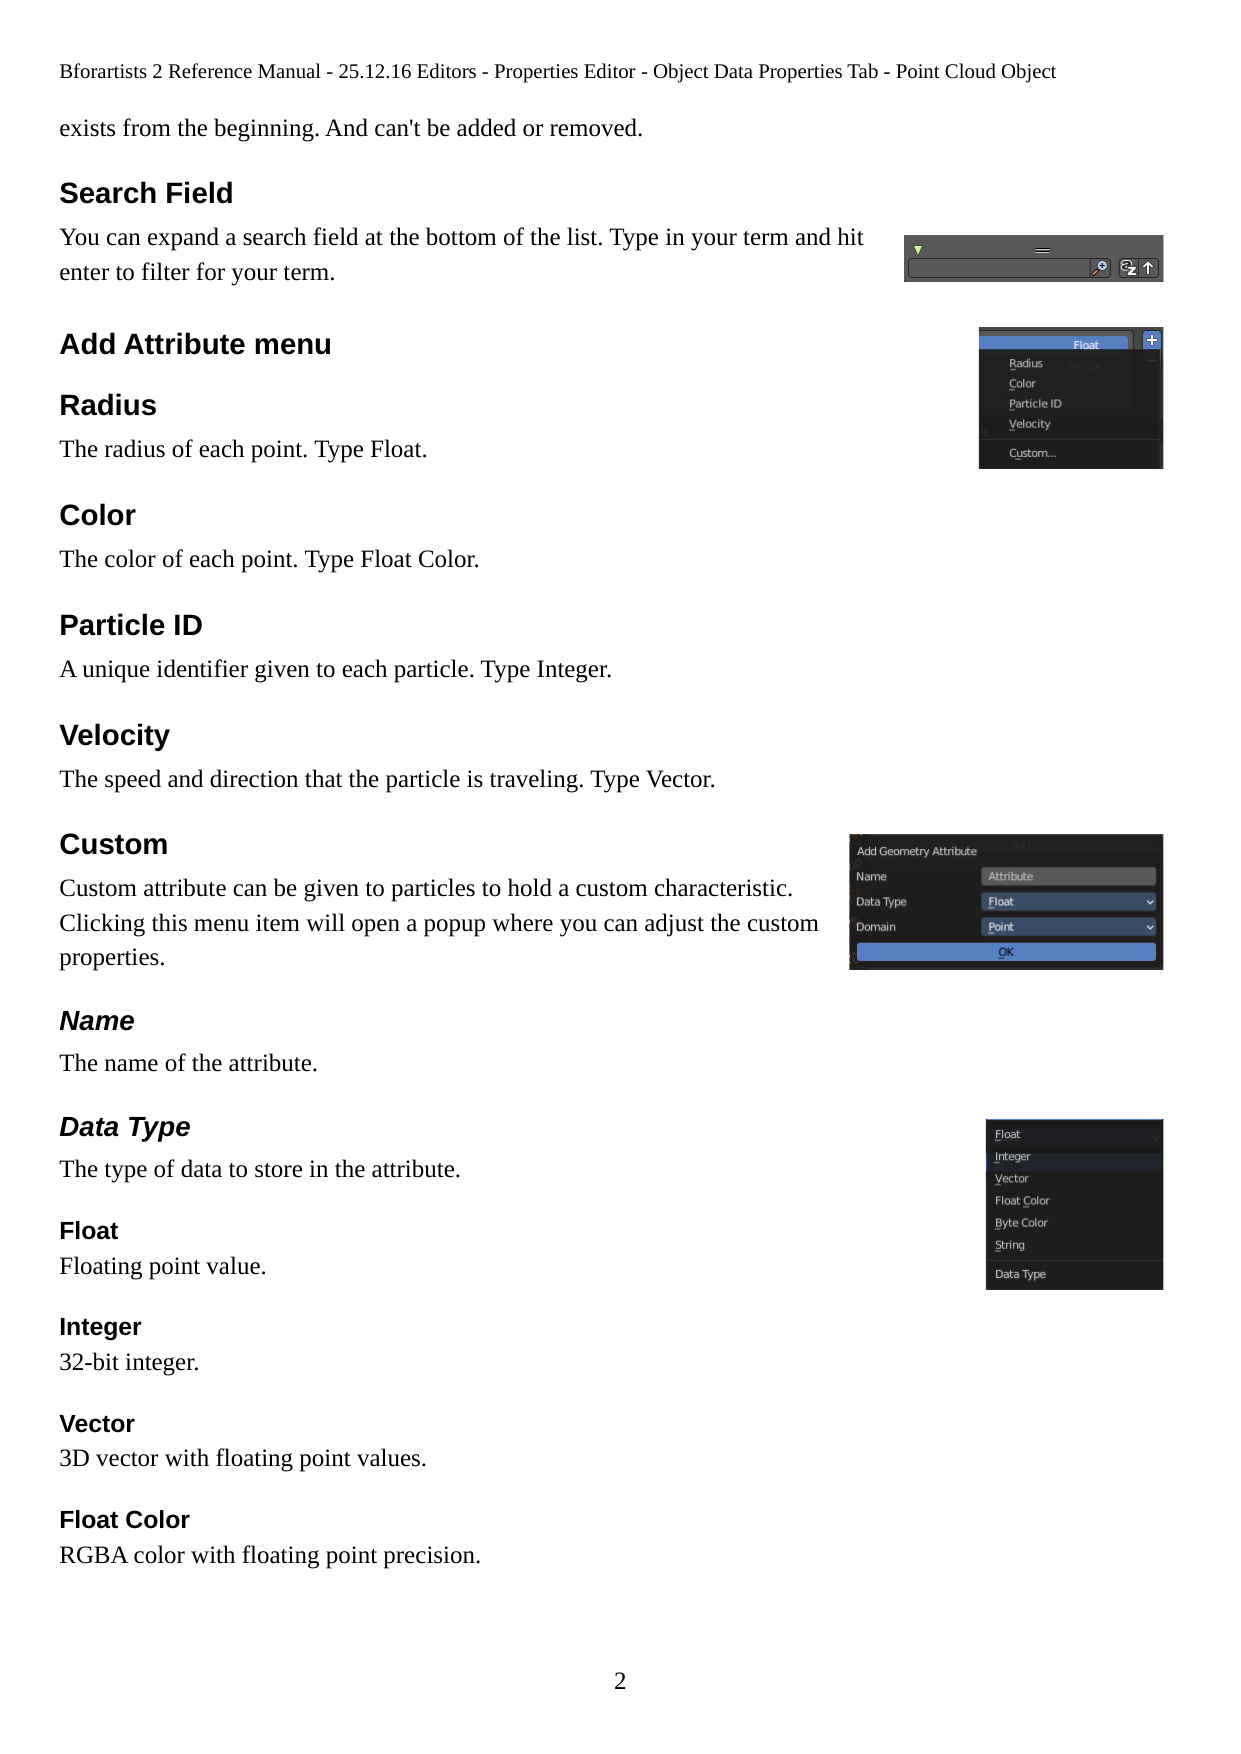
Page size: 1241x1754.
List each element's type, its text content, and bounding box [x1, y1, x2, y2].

picture [978, 327, 1164, 469]
subtitle [1164, 1216, 1181, 1244]
text The name of the attribute. [59, 1048, 1181, 1077]
subtitle Velocity [59, 717, 1181, 751]
subtitle Add Attribute menu [59, 327, 978, 361]
subtitle Integer [59, 1312, 1181, 1341]
text RGBA color with floating point precision. [59, 1540, 1181, 1568]
text The type of data to store in the attribute. [59, 1154, 985, 1183]
text 32-bit integer. [59, 1347, 1181, 1376]
picture [985, 1119, 1164, 1290]
subtitle Custom [59, 827, 1181, 861]
text The color of each point. Type Float Color. [59, 544, 1181, 573]
picture [849, 834, 1164, 970]
subtitle Float [59, 1216, 985, 1244]
text exists from the beginning. And can't be added or removed. [59, 113, 1181, 141]
subtitle Vector [59, 1409, 1181, 1437]
text [1164, 1251, 1181, 1279]
subtitle Color [59, 498, 1181, 531]
picture [904, 235, 1164, 282]
text Custom attribute can be given to particles to hold a custom characteristic. Clicking this menu item will open a popup where you can adjust the custom properties. [59, 873, 1181, 971]
text Floating point value. [59, 1251, 985, 1279]
subtitle Search Field [59, 176, 1181, 210]
text You can expand a search field at the bottom of the list. Type in your term and hit enter to filter for your term. [59, 222, 1181, 286]
text The radius of each point. Type Float. [59, 434, 978, 463]
text The speed and direction that the particle is traveling. Type Vector. [59, 764, 1181, 792]
subtitle Particle ID [59, 607, 1181, 641]
text A unique identifier given to each particle. Type Integer. [59, 654, 1181, 682]
subtitle [1164, 388, 1181, 421]
subtitle [1164, 327, 1181, 361]
text 3D vector with floating point values. [59, 1443, 1181, 1472]
subtitle Radius [59, 388, 978, 421]
subtitle Data Type [59, 1110, 1181, 1142]
subtitle Float Color [59, 1505, 1181, 1533]
subtitle Name [59, 1004, 1181, 1036]
